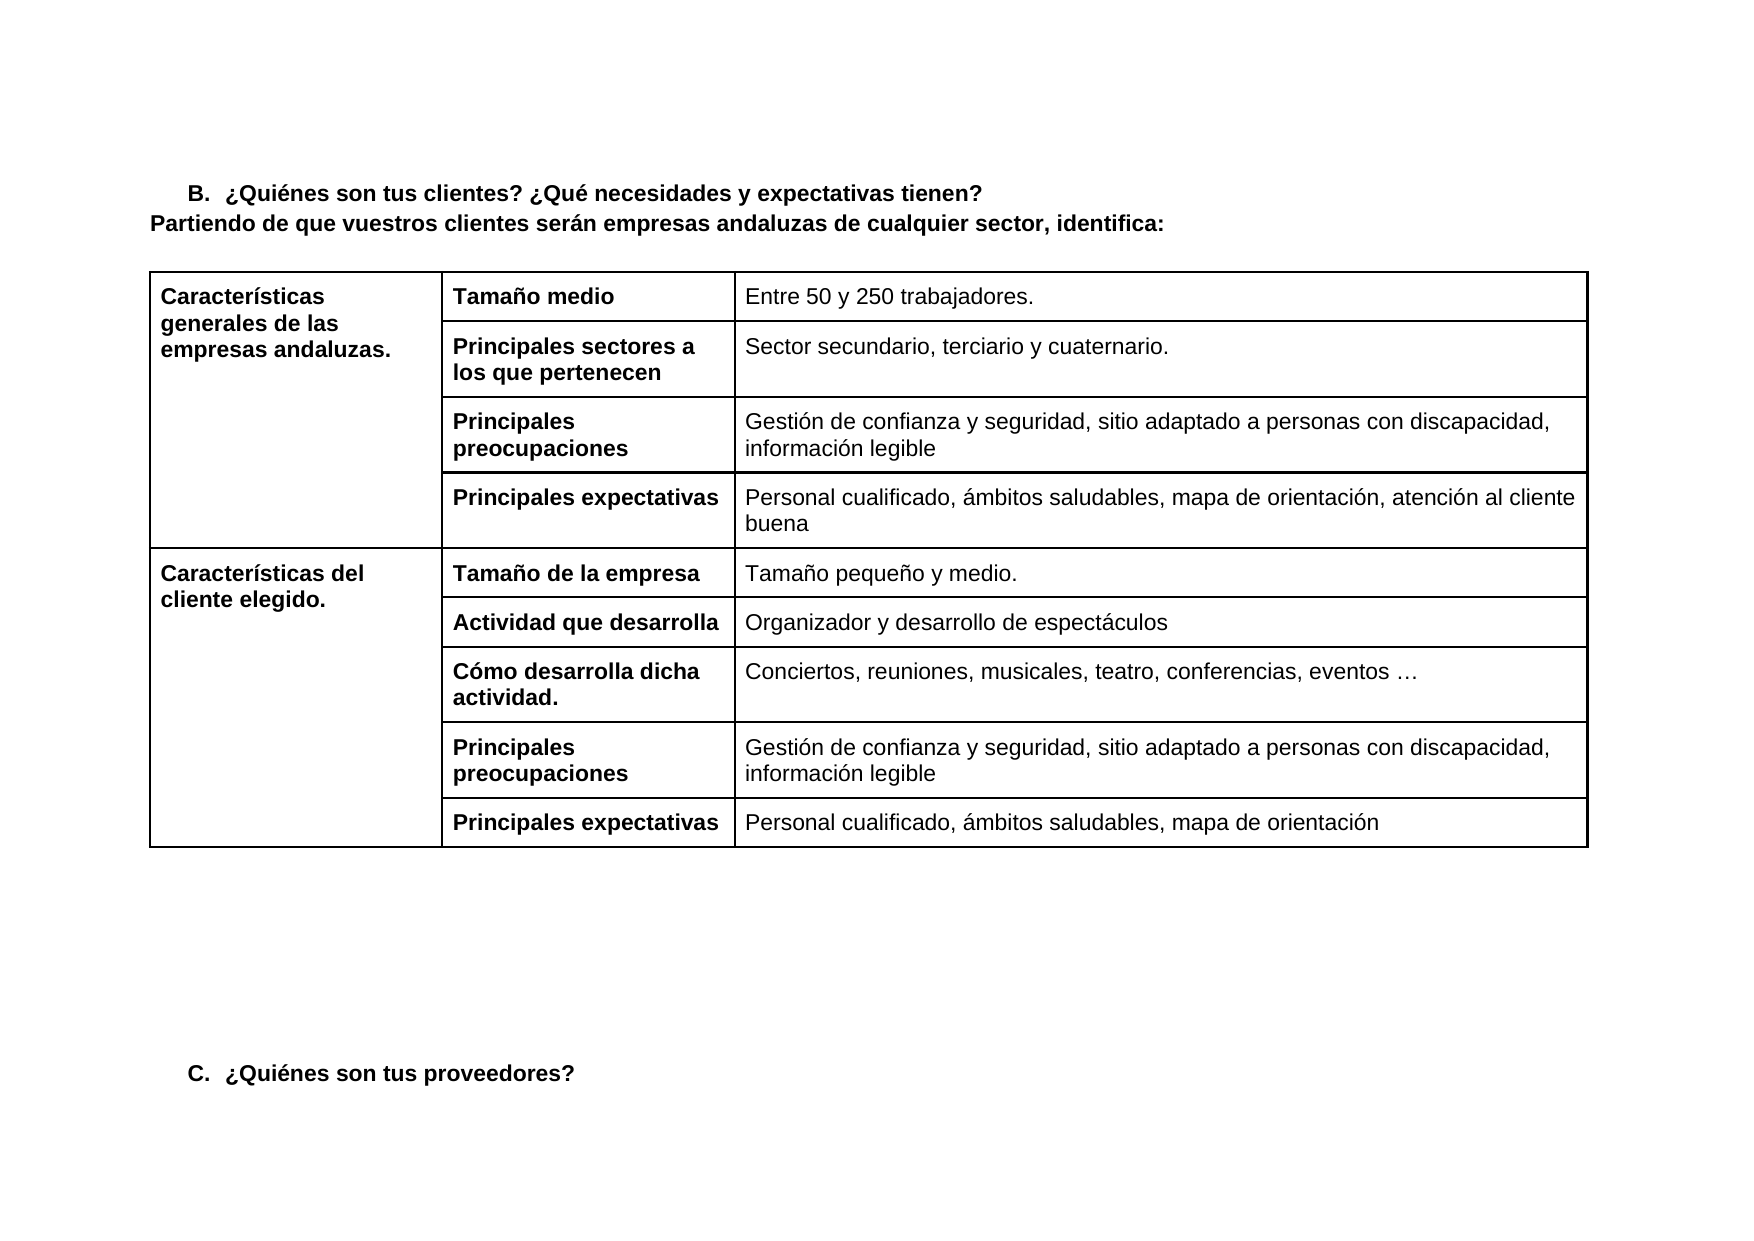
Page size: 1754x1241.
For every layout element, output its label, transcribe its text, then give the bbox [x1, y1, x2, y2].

table_cell Conciertos, reuniones, musicales, teatro, conferencias, eventos … [736, 648, 1586, 721]
table_cell Cómo desarrolla dicha actividad. [443, 648, 734, 721]
table_cell Principales preocupaciones [443, 398, 734, 471]
table_header Tamaño medio [443, 273, 734, 320]
table_cell Sector secundario, terciario y cuaternario. [736, 322, 1586, 396]
table_cell Tamaño de la empresa [443, 549, 734, 596]
list ¿Quiénes son tus proveedores? [187, 1059, 1604, 1086]
table_cell Actividad que desarrolla [443, 598, 734, 646]
list ¿Quiénes son tus clientes? ¿Qué necesidades y expectativas tienen? [187, 180, 1604, 207]
table_cell Tamaño pequeño y medio. [736, 549, 1586, 596]
table_cell Organizador y desarrollo de espectáculos [736, 598, 1586, 646]
table_cell Características del cliente elegido. [151, 549, 441, 846]
table_cell Principales expectativas [443, 799, 734, 846]
table_cell Principales preocupaciones [443, 723, 734, 797]
table_cell Personal cualificado, ámbitos saludables, mapa de orientación [736, 799, 1586, 846]
text Partiendo de que vuestros clientes serán empresas andaluzas de cualquier sector, identifica: [150, 210, 1604, 237]
table_cell Principales expectativas [443, 474, 734, 547]
table_cell Personal cualificado, ámbitos saludables, mapa de orientación, atención al cliente buena [736, 474, 1586, 547]
table_cell Gestión de confianza y seguridad, sitio adaptado a personas con discapacidad, información legible [736, 723, 1586, 797]
table_header Características generales de las empresas andaluzas. [151, 273, 441, 547]
table_header Entre 50 y 250 trabajadores. [736, 273, 1586, 320]
table_cell Gestión de confianza y seguridad, sitio adaptado a personas con discapacidad, información legible [736, 398, 1586, 471]
table_cell Principales sectores a los que pertenecen [443, 322, 734, 396]
